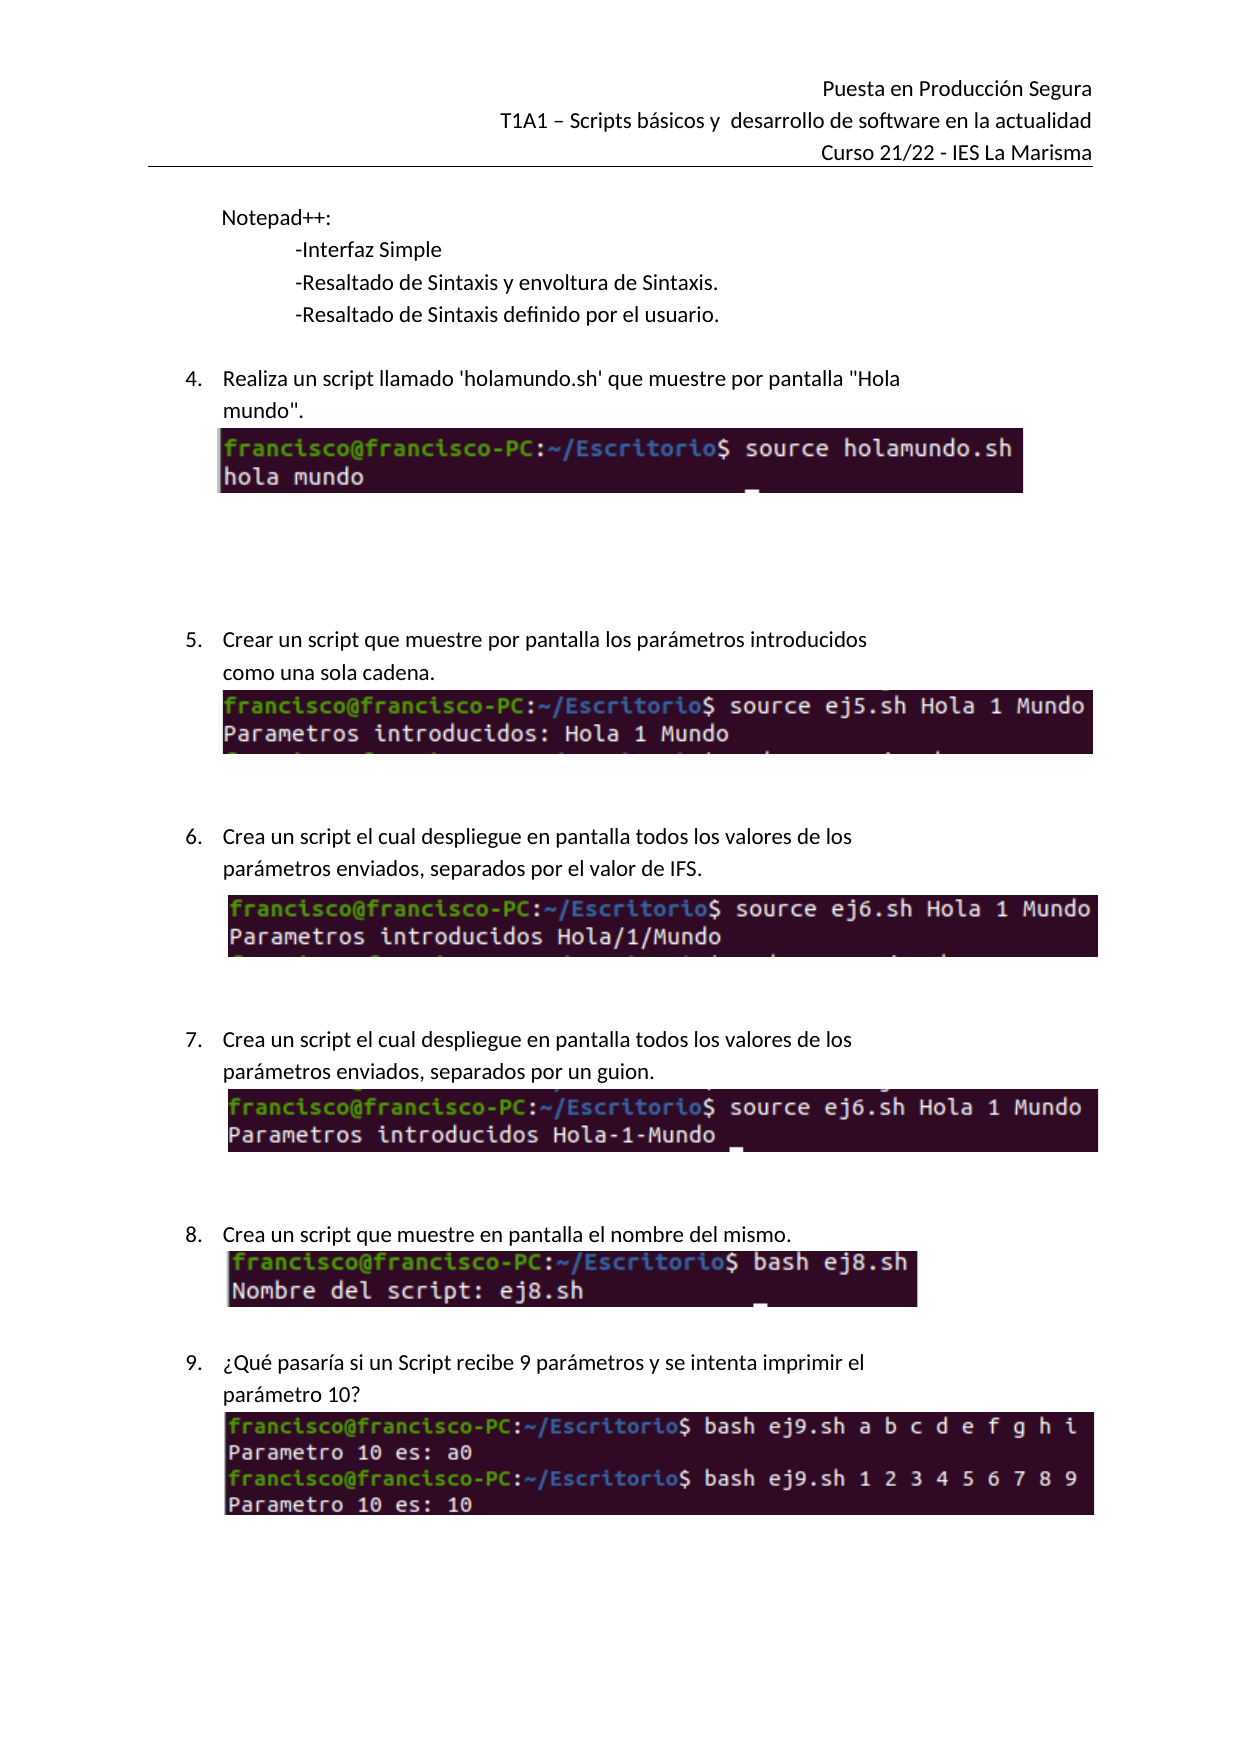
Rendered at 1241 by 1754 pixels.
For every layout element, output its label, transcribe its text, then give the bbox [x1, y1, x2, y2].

text parámetro 10? [223, 1381, 1093, 1409]
text parámetros enviados, separados por un guion. [223, 1057, 1093, 1085]
picture [222, 690, 1093, 754]
list Realiza un script llamado 'holamundo.sh' que muestre por pantalla "Hola [185, 364, 1093, 392]
picture [217, 428, 1024, 493]
list Crea un script el cual despliegue en pantalla todos los valores de los [185, 1025, 1093, 1053]
list Crea un script que muestre en pantalla el nombre del mismo. [185, 1220, 1093, 1248]
list ¿Qué pasaría si un Script recibe 9 parámetros y se intenta imprimir el [185, 1348, 1093, 1376]
text -Resaltado de Sintaxis definido por el usuario. [148, 300, 1093, 328]
text parámetros enviados, separados por el valor de IFS. [223, 854, 1093, 882]
picture [228, 895, 1098, 957]
text Notepad++: [148, 203, 1093, 231]
list Crear un script que muestre por pantalla los parámetros introducidos [185, 626, 1093, 654]
picture [228, 1089, 1099, 1152]
text -Interfaz Simple [148, 236, 1093, 263]
text -Resaltado de Sintaxis y envoltura de Sintaxis. [148, 268, 1093, 296]
text como una sola cadena. [223, 658, 1093, 686]
picture [226, 1251, 918, 1307]
list Crea un script el cual despliegue en pantalla todos los valores de los [185, 822, 1093, 850]
text mundo". [223, 396, 1093, 424]
picture [224, 1412, 1095, 1515]
